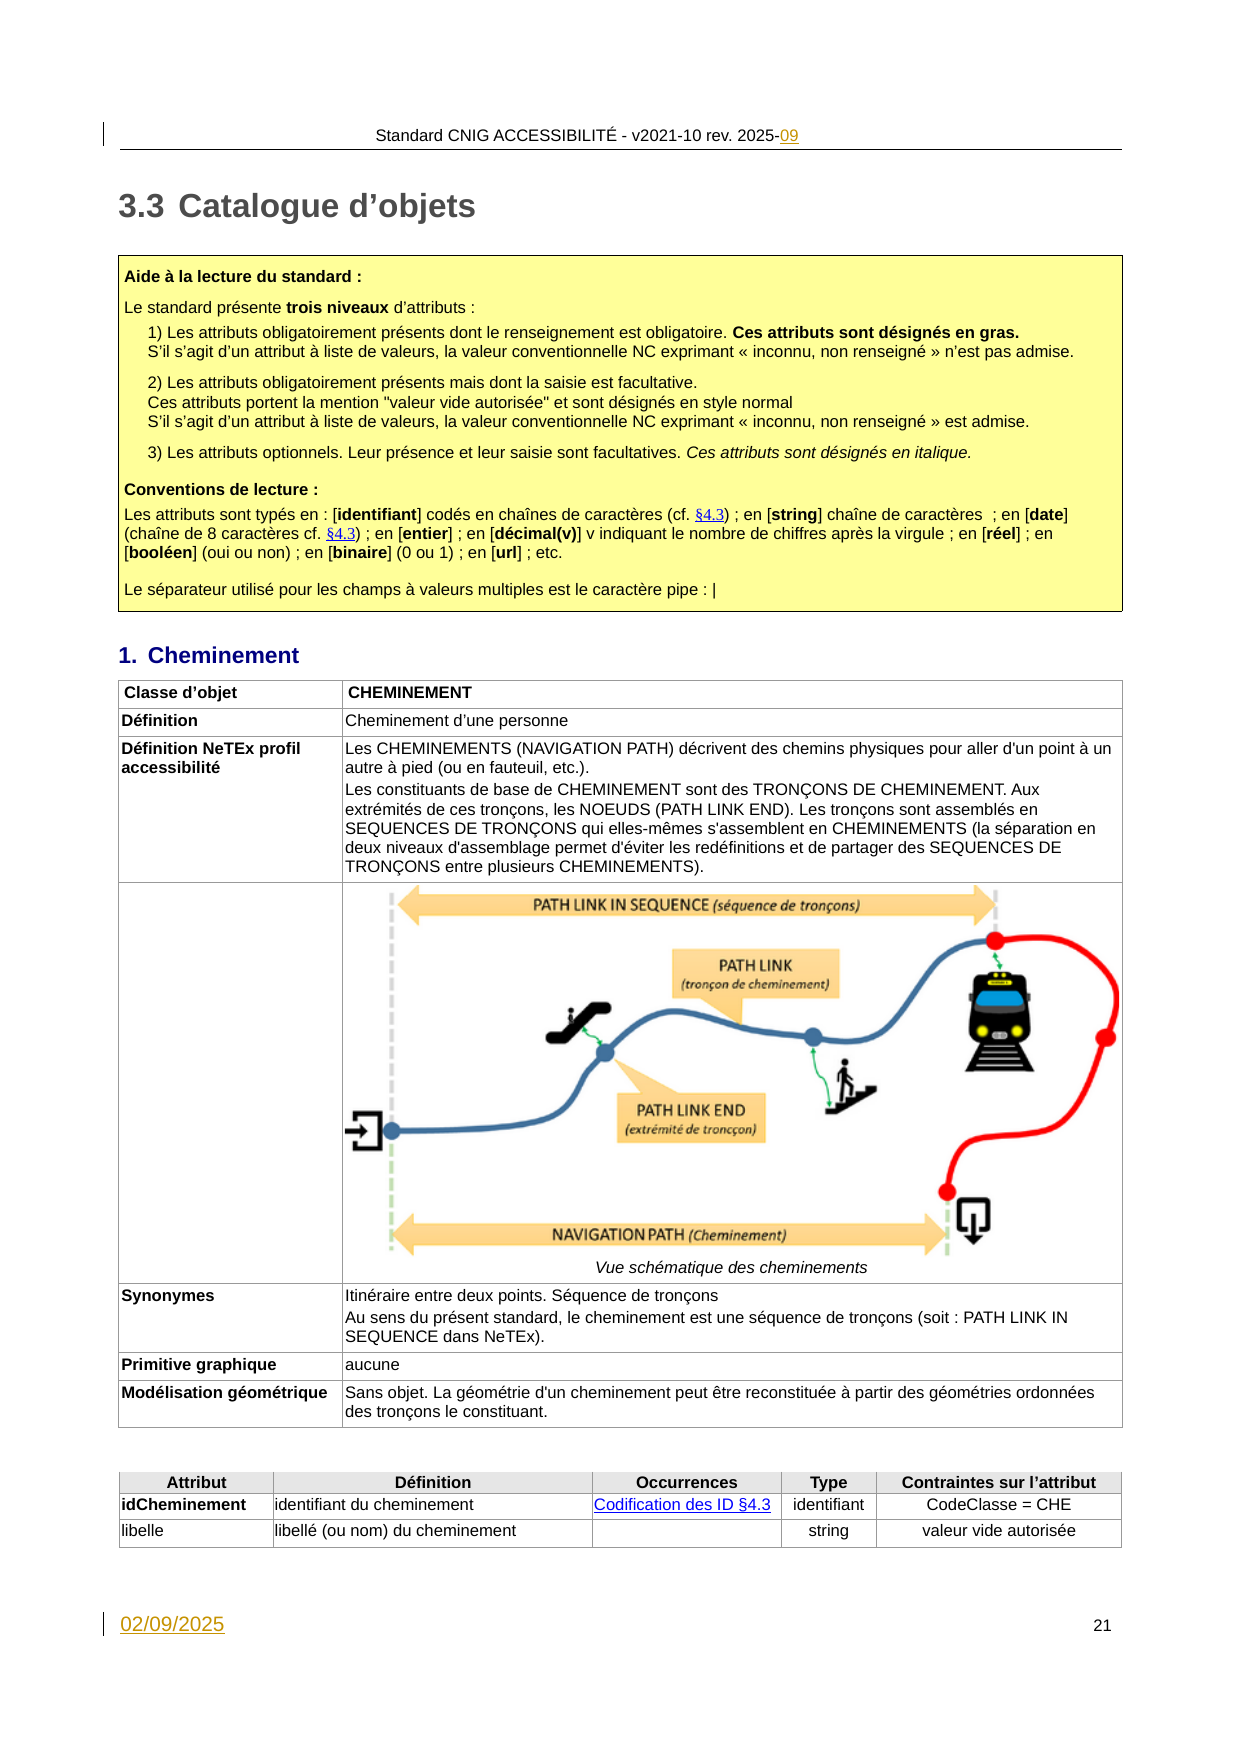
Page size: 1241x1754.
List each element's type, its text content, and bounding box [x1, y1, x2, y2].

table_cell aucune [343, 1353, 1122, 1380]
table_cell string [782, 1520, 876, 1547]
table_cell identifiant du cheminement [274, 1494, 592, 1518]
table_cell Définition NeTEx profil accessibilité [119, 737, 342, 882]
table_header Attribut [120, 1472, 273, 1493]
subtitle Cheminement [118, 642, 1122, 668]
table_header Occurrences [593, 1472, 781, 1493]
table_cell identifiant [782, 1494, 876, 1518]
table_cell Vue schématique des cheminements [343, 883, 1122, 1283]
table_cell Modélisation géométrique [119, 1381, 342, 1427]
table_cell [593, 1520, 781, 1547]
table_header Contraintes sur l’attribut [877, 1472, 1121, 1493]
table_header Définition [274, 1472, 592, 1493]
table_cell Itinéraire entre deux points. Séquence de tronçons Au sens du présent standard, le cheminement est une séquence de tronçons (soit : PATH LINK IN SEQUENCE dans NeTEx). [343, 1284, 1122, 1352]
table_header Aide à la lecture du standard : Le standard présente trois niveaux d’attributs : 1) Les attributs obligatoirement présents dont le renseignement est obligatoire. Ces attributs sont désignés en gras. S’il s’agit d’un attribut à liste de valeurs, la valeur conventionnelle NC exprimant « inconnu, non renseigné » n’est pas admise. 2) Les attributs obligatoirement présents mais dont la saisie est facultative. Ces attributs portent la mention "valeur vide autorisée" et sont désignés en style normal S’il s’agit d’un attribut à liste de valeurs, la valeur conventionnelle NC exprimant « inconnu, non renseigné » est admise. 3) Les attributs optionnels. Leur présence et leur saisie sont facultatives. Ces attributs sont désignés en italique. Conventions de lecture : Les attributs sont typés en : [identifiant] codés en chaînes de caractères (cf. §4.3) ; en [string] chaîne de caractères ; en [date] (chaîne de 8 caractères cf. §4.3) ; en [entier] ; en [décimal(v)] v indiquant le nombre de chiffres après la virgule ; en [réel] ; en [booléen] (oui ou non) ; en [binaire] (0 ou 1) ; en [url] ; etc. Le séparateur utilisé pour les champs à valeurs multiples est le caractère pipe : | [119, 256, 1122, 611]
table_cell Définition [119, 709, 342, 736]
table_cell Cheminement d’une personne [343, 709, 1122, 736]
table_cell Synonymes [119, 1284, 342, 1352]
table_cell [119, 883, 342, 1283]
table_cell Codification des ID §4.3 [593, 1494, 781, 1518]
table_header Classe d’objet [119, 681, 342, 708]
table_cell valeur vide autorisée [877, 1520, 1121, 1547]
table_header Type [782, 1472, 876, 1493]
subtitle Catalogue d’objets [118, 186, 1122, 224]
picture [344, 885, 1120, 1258]
table_cell idCheminement [120, 1494, 273, 1518]
table_cell libelle [120, 1520, 273, 1547]
table_cell Sans objet. La géométrie d'un cheminement peut être reconstituée à partir des géométries ordonnées des tronçons le constituant. [343, 1381, 1122, 1427]
table_cell Les CHEMINEMENTS (NAVIGATION PATH) décrivent des chemins physiques pour aller d'un point à un autre à pied (ou en fauteuil, etc.). Les constituants de base de CHEMINEMENT sont des TRONÇONS DE CHEMINEMENT. Aux extrémités de ces tronçons, les NOEUDS (PATH LINK END). Les tronçons sont assemblés en SEQUENCES DE TRONÇONS qui elles-mêmes s'assemblent en CHEMINEMENTS (la séparation en deux niveaux d'assemblage permet d'éviter les redéfinitions et de partager des SEQUENCES DE TRONÇONS entre plusieurs CHEMINEMENTS). [343, 737, 1122, 882]
table_cell CodeClasse = CHE [877, 1494, 1121, 1518]
table_cell Primitive graphique [119, 1353, 342, 1380]
table_cell libellé (ou nom) du cheminement [274, 1520, 592, 1547]
table_header CHEMINEMENT [343, 681, 1122, 708]
